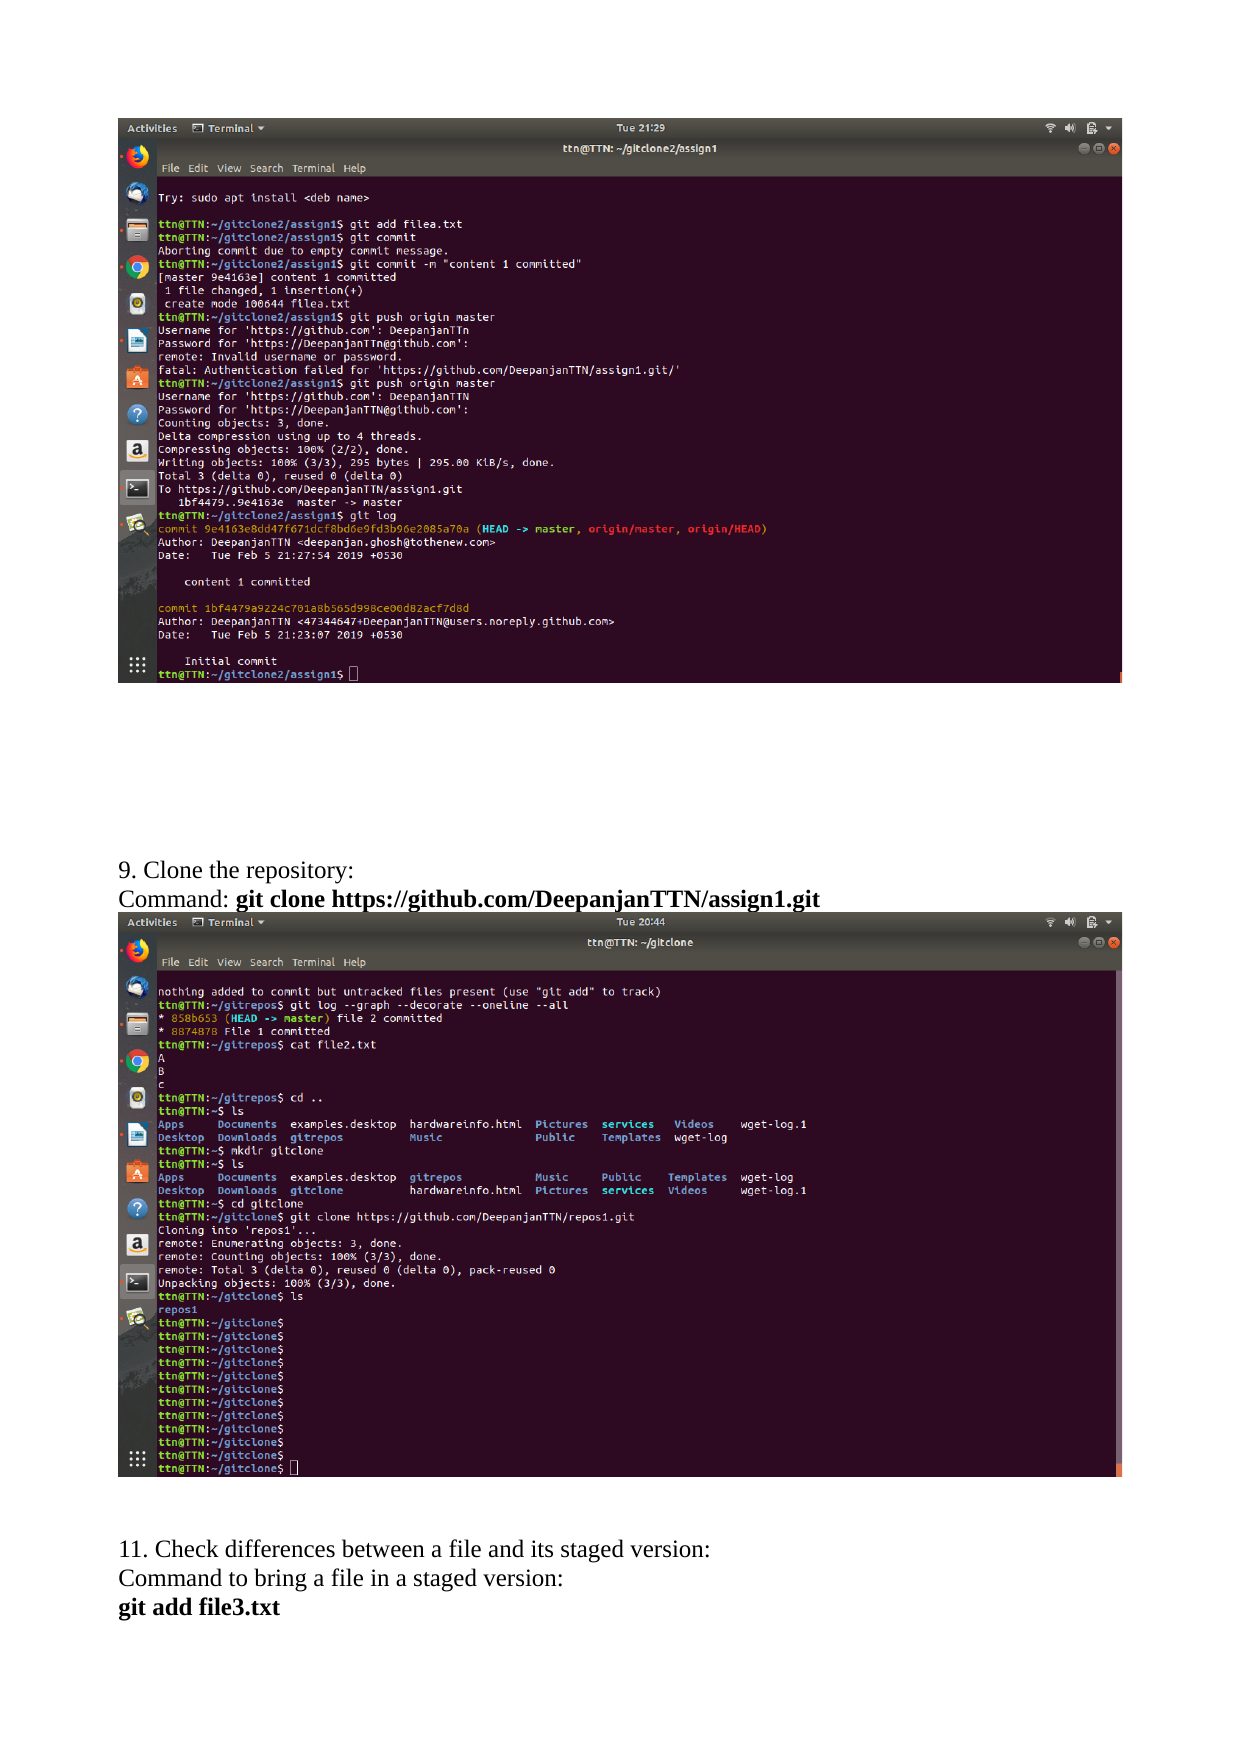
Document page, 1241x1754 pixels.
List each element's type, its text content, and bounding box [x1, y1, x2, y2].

text Command: git clone https://github.com/DeepanjanTTN/assign1.git [118, 884, 1122, 912]
text 9. Clone the repository: [118, 855, 1122, 884]
picture [118, 912, 1123, 1477]
text git add file3.txt [118, 1592, 1122, 1621]
text Command to bring a file in a staged version: [118, 1563, 1122, 1592]
text 11. Check differences between a file and its staged version: [118, 1534, 1122, 1563]
picture [118, 118, 1123, 683]
